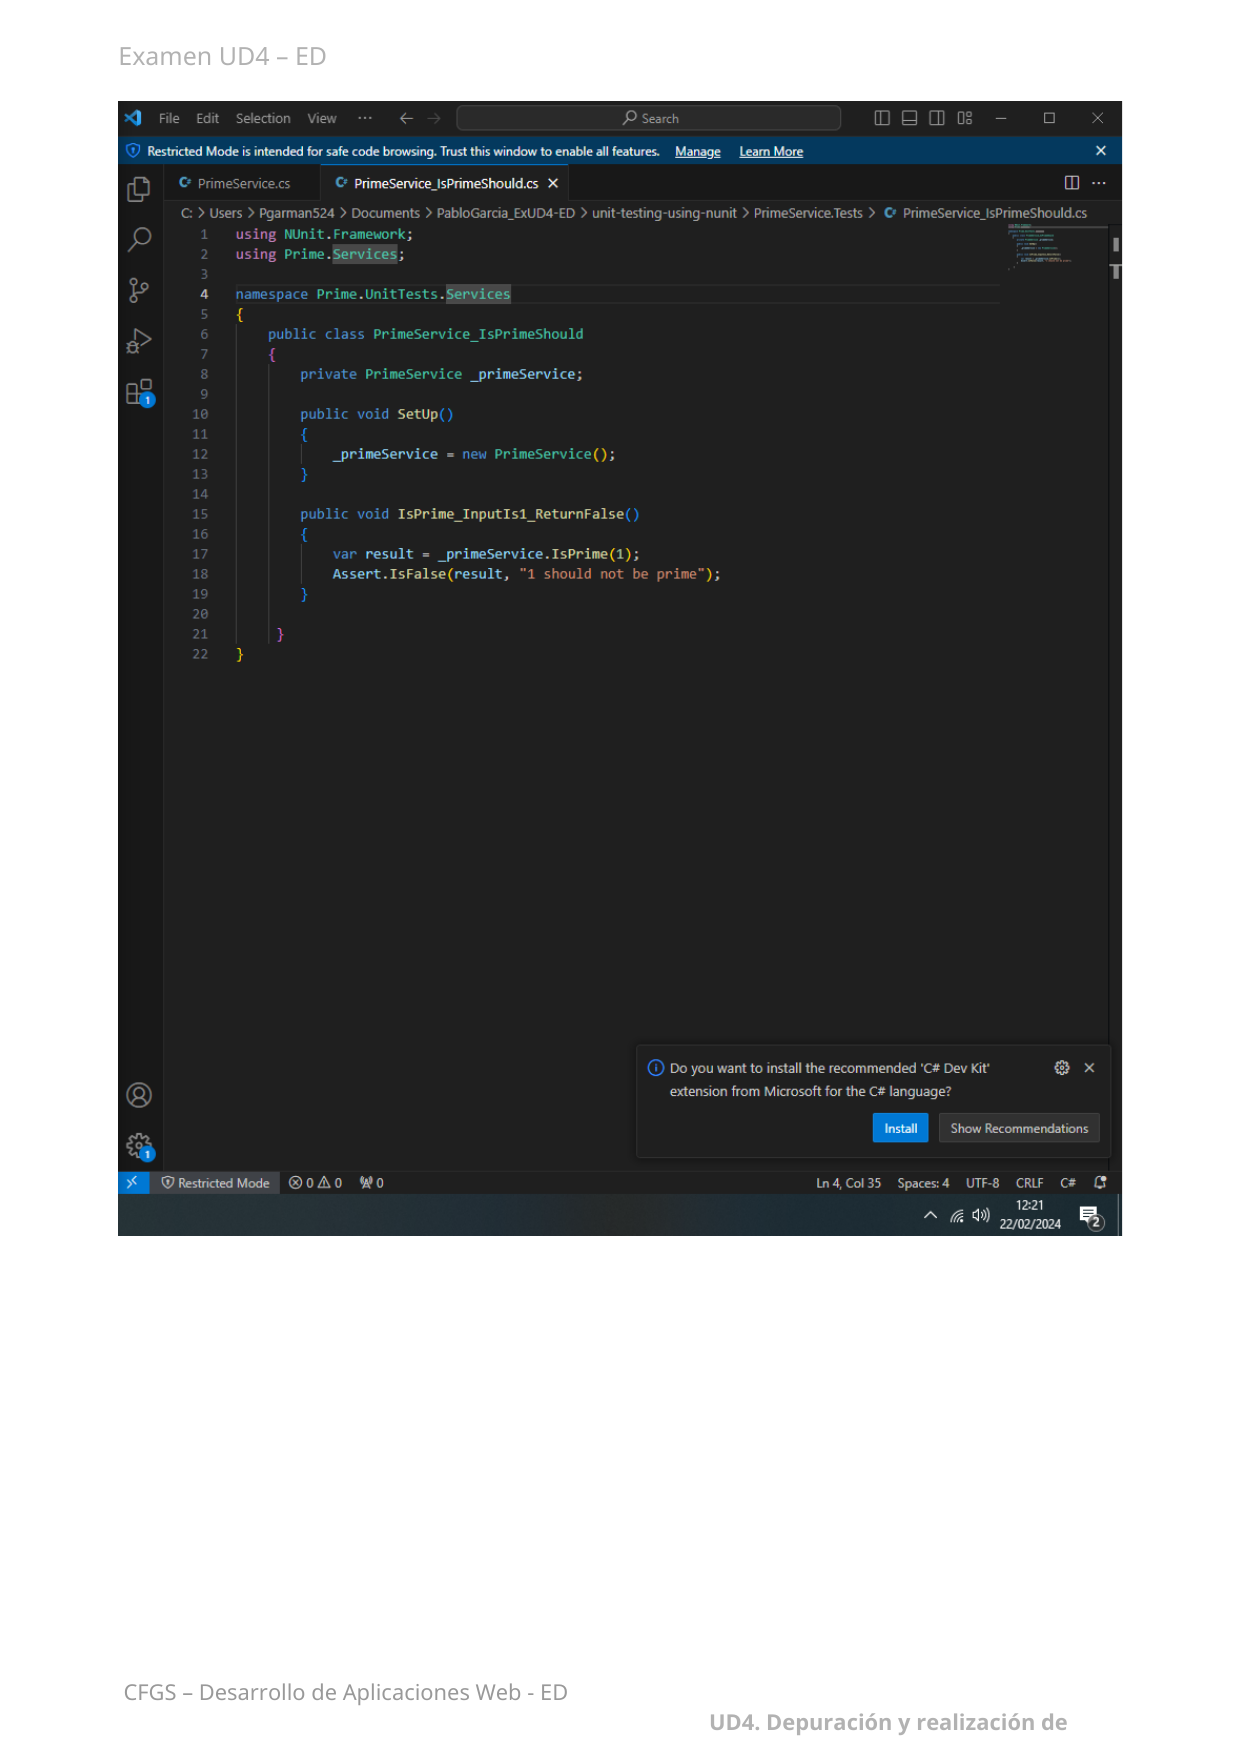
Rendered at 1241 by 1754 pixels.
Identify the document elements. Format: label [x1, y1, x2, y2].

picture [118, 101, 1123, 1236]
